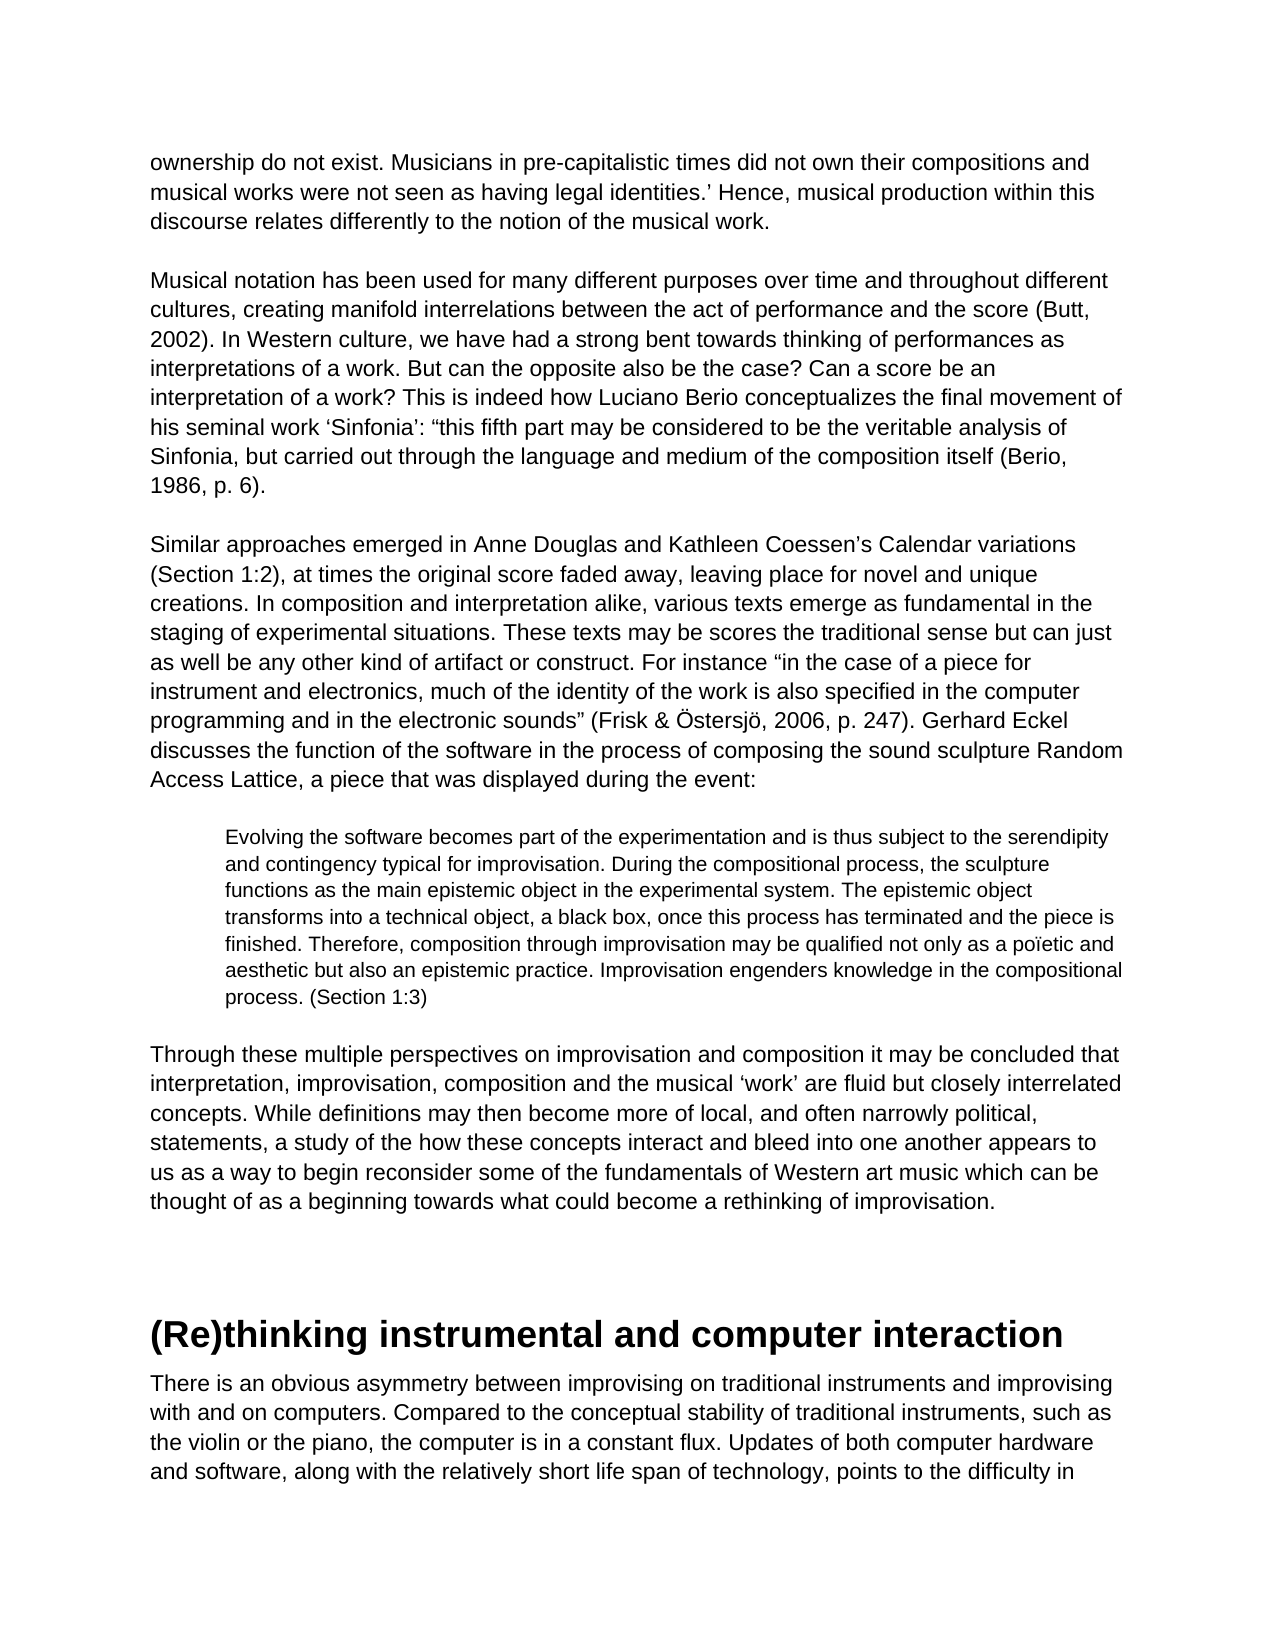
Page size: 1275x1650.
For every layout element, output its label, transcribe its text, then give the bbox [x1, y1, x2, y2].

text ownership do not exist. Musicians in pre-capitalistic times did not own their compositions and musical works were not seen as having legal identities.’ Hence, musical production within this discourse relates differently to the notion of the musical work. [150, 150, 1125, 234]
text Through these multiple perspectives on improvisation and composition it may be concluded that interpretation, improvisation, composition and the musical ‘work’ are fluid but closely interrelated concepts. While definitions may then become more of local, and often narrowly political, statements, a study of the how these concepts interact and bleed into one another appears to us as a way to begin reconsider some of the fundamentals of Western art music which can be thought of as a beginning towards what could become a rethinking of improvisation. [150, 1042, 1125, 1214]
text There is an obvious asymmetry between improvising on traditional instruments and improvising with and on computers. Compared to the conceptual stability of traditional instruments, such as the violin or the piano, the computer is in a constant flux. Updates of both computer hardware and software, along with the relatively short life span of technology, points to the difficulty in [150, 1370, 1125, 1484]
text Similar approaches emerged in Anne Douglas and Kathleen Coessen’s Calendar variations (Section 1:2), at times the original score faded away, leaving place for novel and unique creations. In composition and interpretation alike, various texts emerge as fundamental in the staging of experimental situations. These texts may be scores the traditional sense but can just as well be any other kind of artifact or construct. For instance “in the case of a piece for instrument and electronics, much of the identity of the work is also specified in the computer programming and in the electronic sounds” (Frisk & Östersjö, 2006, p. 247). Gerhard Eckel discusses the function of the software in the process of composing the sound sculpture Random Access Lattice, a piece that was displayed during the event: [150, 532, 1125, 792]
subtitle (Re)thinking instrumental and computer interaction [150, 1314, 1125, 1356]
text Musical notation has been used for many different purposes over time and throughout different cultures, creating manifold interrelations between the act of performance and the score (Butt, 2002). In Western culture, we have had a strong bent towards thinking of performances as interpretations of a work. But can the opposite also be the case? Can a score be an interpretation of a work? This is indeed how Luciano Berio conceptualizes the final movement of his seminal work ‘Sinfonia’: “this fifth part may be considered to be the veritable analysis of Sinfonia, but carried out through the language and medium of the composition itself (Berio, 1986, p. 6). [150, 267, 1125, 499]
text Evolving the software becomes part of the experimentation and is thus subject to the serendipity and contingency typical for improvisation. During the compositional process, the sculpture functions as the main epistemic object in the experimental system. The epistemic object transforms into a technical object, a black box, once this process has terminated and the piece is finished. Therefore, composition through improvisation may be qualified not only as a poïetic and aesthetic but also an epistemic practice. Improvisation engenders knowledge in the compositional process. (Section 1:3) [225, 826, 1125, 1009]
